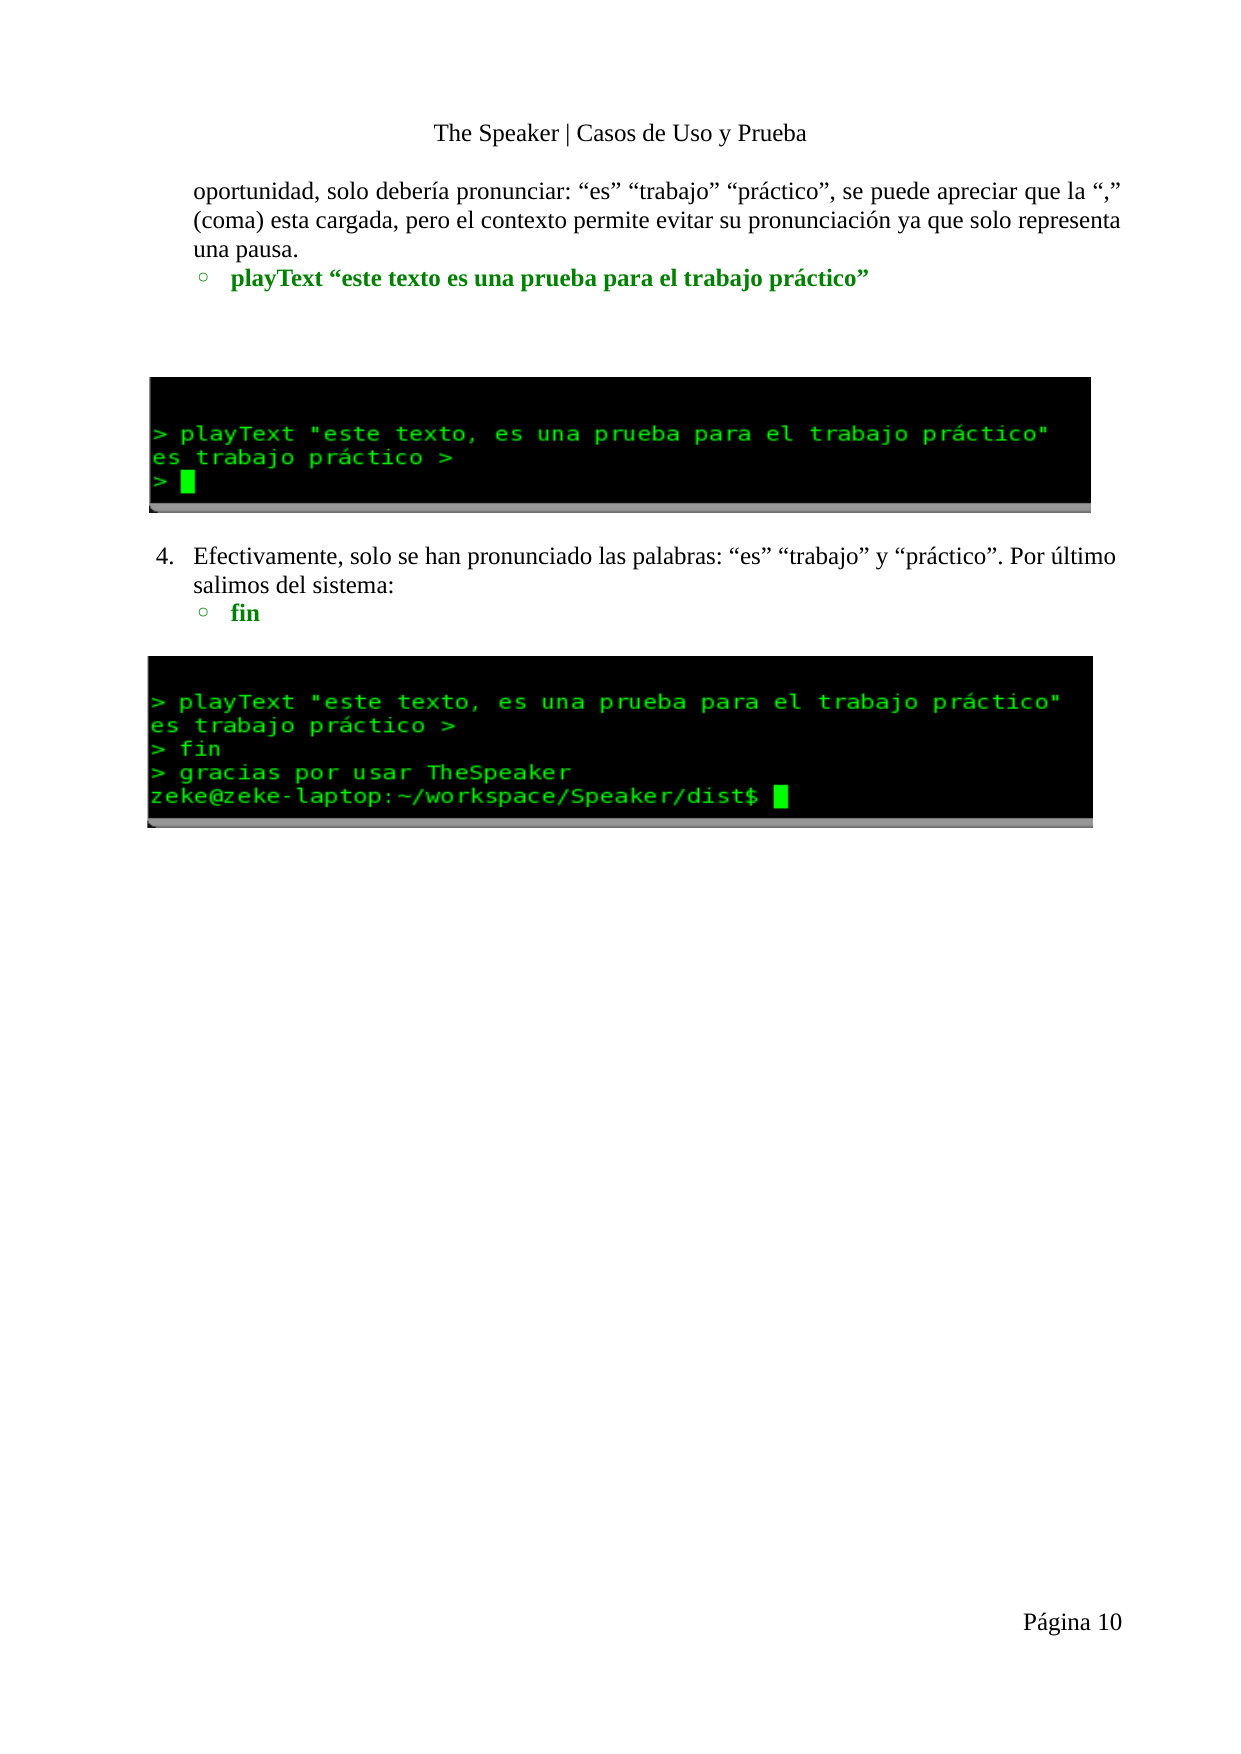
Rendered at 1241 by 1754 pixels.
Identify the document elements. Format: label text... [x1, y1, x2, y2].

list Efectivamente, solo se han pronunciado las palabras: “es” “trabajo” y “práctico”. Por último salimos del sistema: [156, 541, 1122, 598]
list playText “este texto es una prueba para el trabajo práctico” [193, 263, 1122, 291]
picture [149, 377, 1091, 513]
list oportunidad, solo debería pronunciar: “es” “trabajo” “práctico”, se puede apreciar que la “,” (coma) esta cargada, pero el contexto permite evitar su pronunciación ya que solo representa una pausa. [156, 176, 1122, 263]
picture [147, 656, 1093, 828]
list fin [193, 598, 1122, 627]
